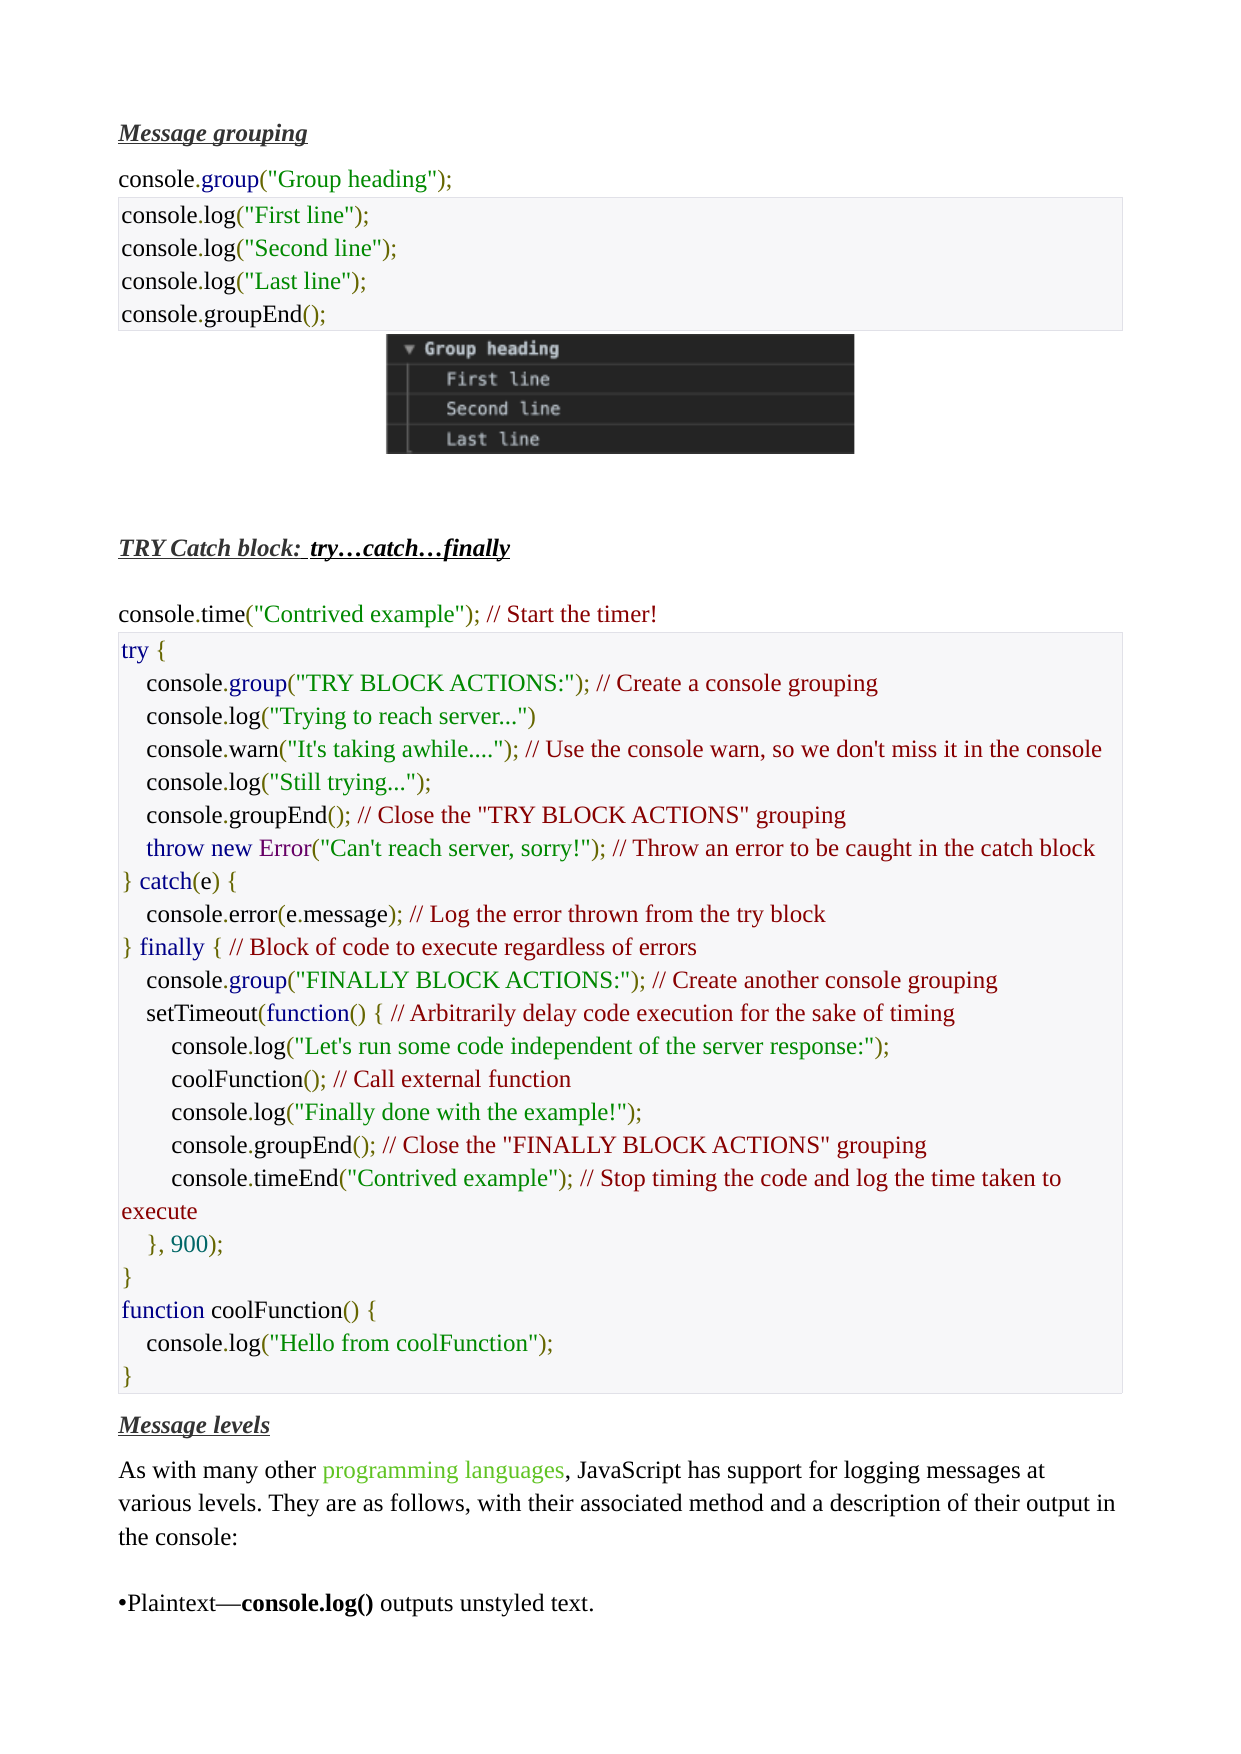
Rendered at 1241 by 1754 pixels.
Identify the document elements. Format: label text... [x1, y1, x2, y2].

text } [119, 1358, 1122, 1393]
text TRY Catch block: try…catch…finally [118, 533, 1122, 562]
text try { [119, 633, 1122, 664]
text console.groupEnd(); [119, 296, 1122, 330]
text console.groupEnd(); // Close the "TRY BLOCK ACTIONS" grouping [119, 797, 1122, 829]
text } [119, 1259, 1122, 1291]
text console.group("Group heading"); [118, 164, 1122, 192]
list Plaintext—console.log() outputs unstyled text. [118, 1588, 1122, 1616]
text } catch(e) { [119, 863, 1122, 895]
text console.timeEnd("Contrived example"); // Stop timing the code and log the time taken to execute [119, 1160, 1122, 1225]
text console.log("Last line"); [119, 263, 1122, 294]
text } finally { // Block of code to execute regardless of errors [119, 929, 1122, 961]
picture [385, 334, 855, 454]
subtitle Message grouping [118, 118, 1122, 147]
text setTimeout(function() { // Arbitrarily delay code execution for the sake of timing [119, 995, 1122, 1027]
text console.log("Hello from coolFunction"); [119, 1325, 1122, 1357]
text console.error(e.message); // Log the error thrown from the try block [119, 896, 1122, 928]
text console.log("Let's run some code independent of the server response:"); [119, 1028, 1122, 1060]
text console.log("Still trying..."); [119, 764, 1122, 796]
text function coolFunction() { [119, 1292, 1122, 1324]
subtitle Message levels [118, 1410, 1122, 1439]
text console.time("Contrived example"); // Start the timer! [118, 599, 1122, 628]
text console.log("Finally done with the example!"); [119, 1094, 1122, 1126]
text console.warn("It's taking awhile...."); // Use the console warn, so we don't miss it in the console [119, 731, 1122, 763]
text console.group("FINALLY BLOCK ACTIONS:"); // Create another console grouping [119, 962, 1122, 994]
text console.log("First line"); [119, 198, 1122, 228]
text As with many other programming languages, JavaScript has support for logging messages at various levels. They are as follows, with their associated method and a description of their output in the console: [118, 1456, 1122, 1550]
text console.groupEnd(); // Close the "FINALLY BLOCK ACTIONS" grouping [119, 1127, 1122, 1159]
text console.log("Second line"); [119, 230, 1122, 261]
text coolFunction(); // Call external function [119, 1061, 1122, 1093]
text console.group("TRY BLOCK ACTIONS:"); // Create a console grouping [119, 665, 1122, 697]
text console.log("Trying to reach server...") [119, 698, 1122, 730]
text throw new Error("Can't reach server, sorry!"); // Throw an error to be caught in the catch block [119, 830, 1122, 862]
text }, 900); [119, 1226, 1122, 1258]
